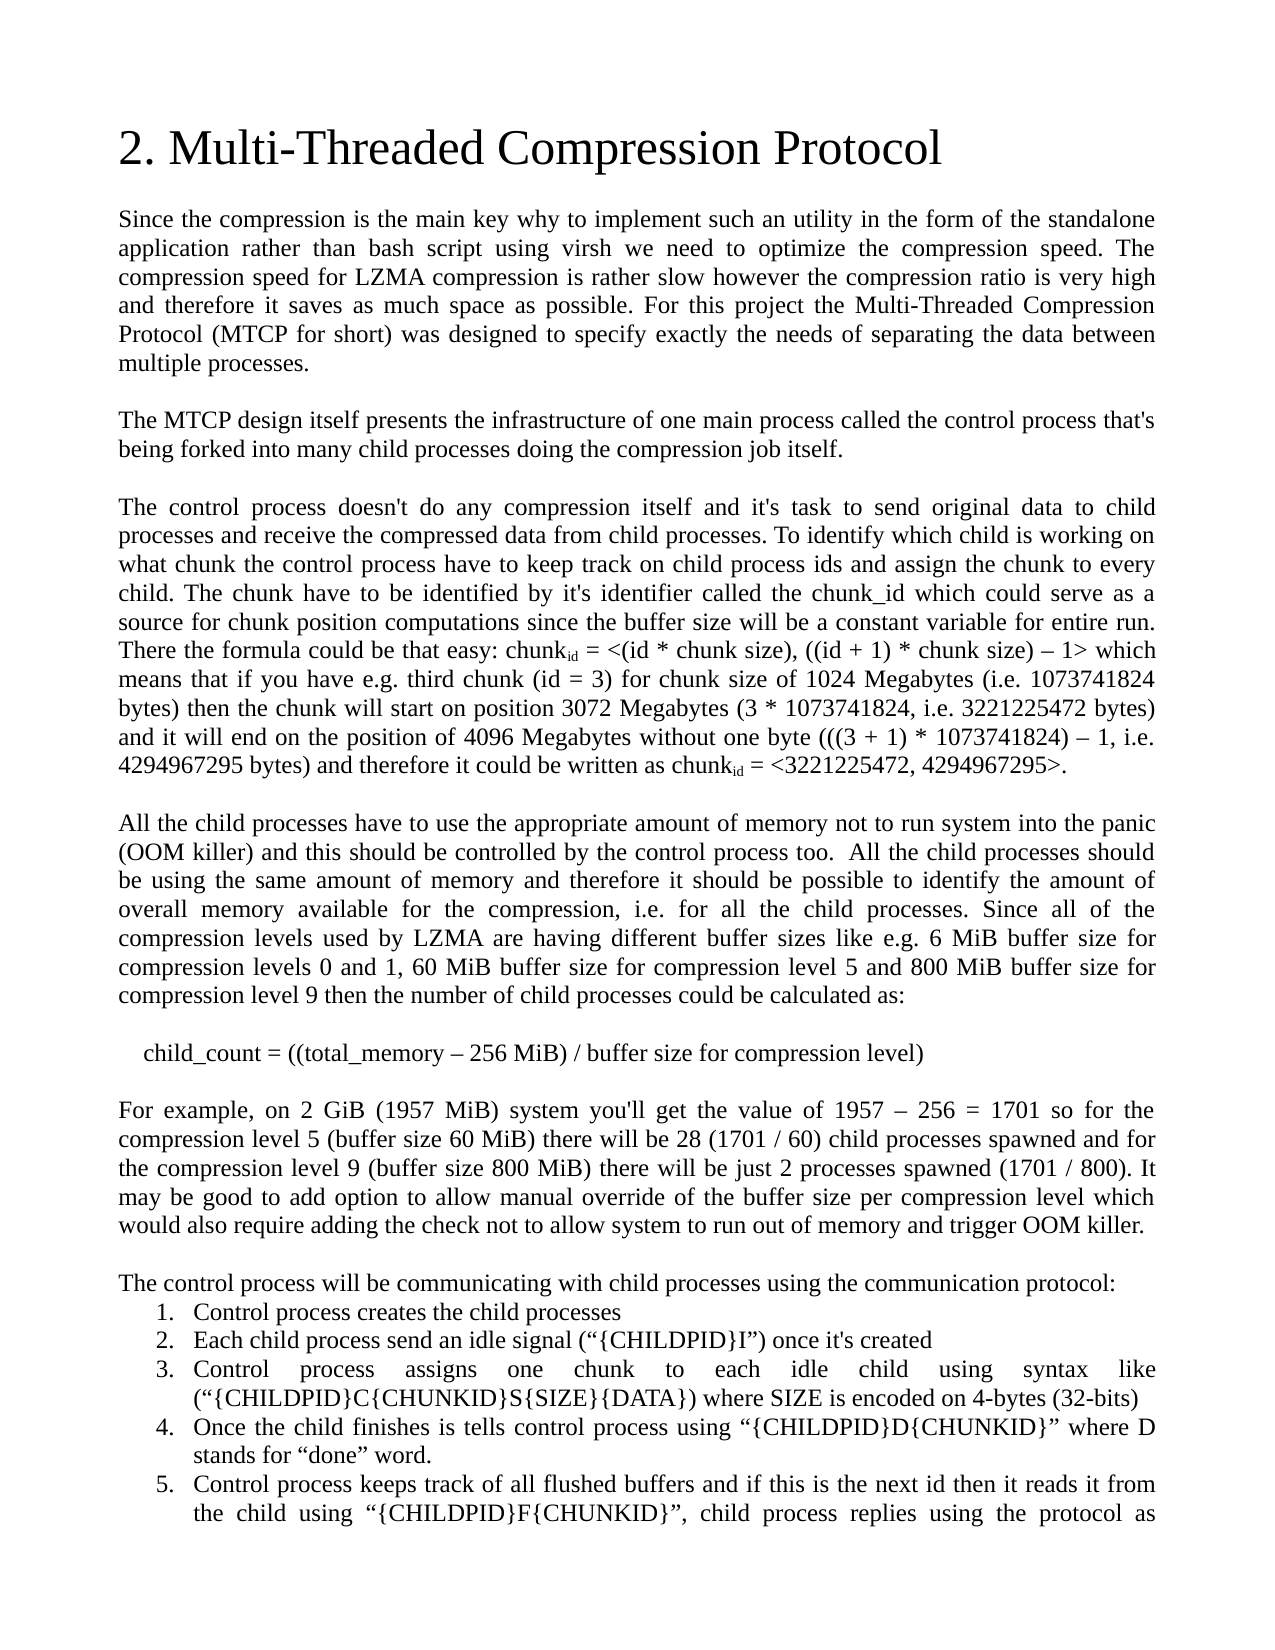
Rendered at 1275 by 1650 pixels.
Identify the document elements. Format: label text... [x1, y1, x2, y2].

list Control process creates the child processes [156, 1297, 1157, 1326]
list Control process assigns one chunk to each idle child using syntax like (“{CHILDPID}C{CHUNKID}S{SIZE}{DATA}) where SIZE is encoded on 4-bytes (32-bits) [156, 1354, 1157, 1412]
list Once the child finishes is tells control process using “{CHILDPID}D{CHUNKID}” where D stands for “done” word. [156, 1412, 1157, 1469]
text All the child processes have to use the appropriate amount of memory not to run system into the panic (OOM killer) and this should be controlled by the control process too. All the child processes should be using the same amount of memory and therefore it should be possible to identify the amount of overall memory available for the compression, i.e. for all the child processes. Since all of the compression levels used by LZMA are having different buffer sizes like e.g. 6 MiB buffer size for compression levels 0 and 1, 60 MiB buffer size for compression level 5 and 800 MiB buffer size for compression level 9 then the number of child processes could be calculated as: [118, 808, 1157, 1009]
text The control process doesn't do any compression itself and it's task to send original data to child processes and receive the compressed data from child processes. To identify which child is working on what chunk the control process have to keep track on child process ids and assign the chunk to every child. The chunk have to be identified by it's identifier called the chunk_id which could serve as a source for chunk position computations since the buffer size will be a constant variable for entire run. There the formula could be that easy: chunkid = <(id * chunk size), ((id + 1) * chunk size) – 1> which means that if you have e.g. third chunk (id = 3) for chunk size of 1024 Megabytes (i.e. 1073741824 bytes) then the chunk will start on position 3072 Megabytes (3 * 1073741824, i.e. 3221225472 bytes) and it will end on the position of 4096 Megabytes without one byte (((3 + 1) * 1073741824) – 1, i.e. 4294967295 bytes) and therefore it could be written as chunkid = <3221225472, 4294967295>. [118, 492, 1157, 779]
text 2. Multi-Threaded Compression Protocol [118, 118, 1157, 176]
text The MTCP design itself presents the infrastructure of one main process called the control process that's being forked into many child processes doing the compression job itself. [118, 377, 1157, 463]
list Control process keeps track of all flushed buffers and if this is the next id then it reads it from the child using “{CHILDPID}F{CHUNKID}”, child process replies using the protocol as [156, 1469, 1157, 1527]
text The control process will be communicating with child processes using the communication protocol: [118, 1268, 1157, 1297]
list Each child process send an idle signal (“{CHILDPID}I”) once it's created [156, 1326, 1157, 1354]
text child_count = ((total_memory – 256 MiB) / buffer size for compression level) [118, 1038, 1157, 1067]
text Since the compression is the main key why to implement such an utility in the form of the standalone application rather than bash script using virsh we need to optimize the compression speed. The compression speed for LZMA compression is rather slow however the compression ratio is very high and therefore it saves as much space as possible. For this project the Multi-Threaded Compression Protocol (MTCP for short) was designed to specify exactly the needs of separating the data between multiple processes. [118, 204, 1157, 377]
text For example, on 2 GiB (1957 MiB) system you'll get the value of 1957 – 256 = 1701 so for the compression level 5 (buffer size 60 MiB) there will be 28 (1701 / 60) child processes spawned and for the compression level 9 (buffer size 800 MiB) there will be just 2 processes spawned (1701 / 800). It may be good to add option to allow manual override of the buffer size per compression level which would also require adding the check not to allow system to run out of memory and trigger OOM killer. [118, 1096, 1157, 1239]
